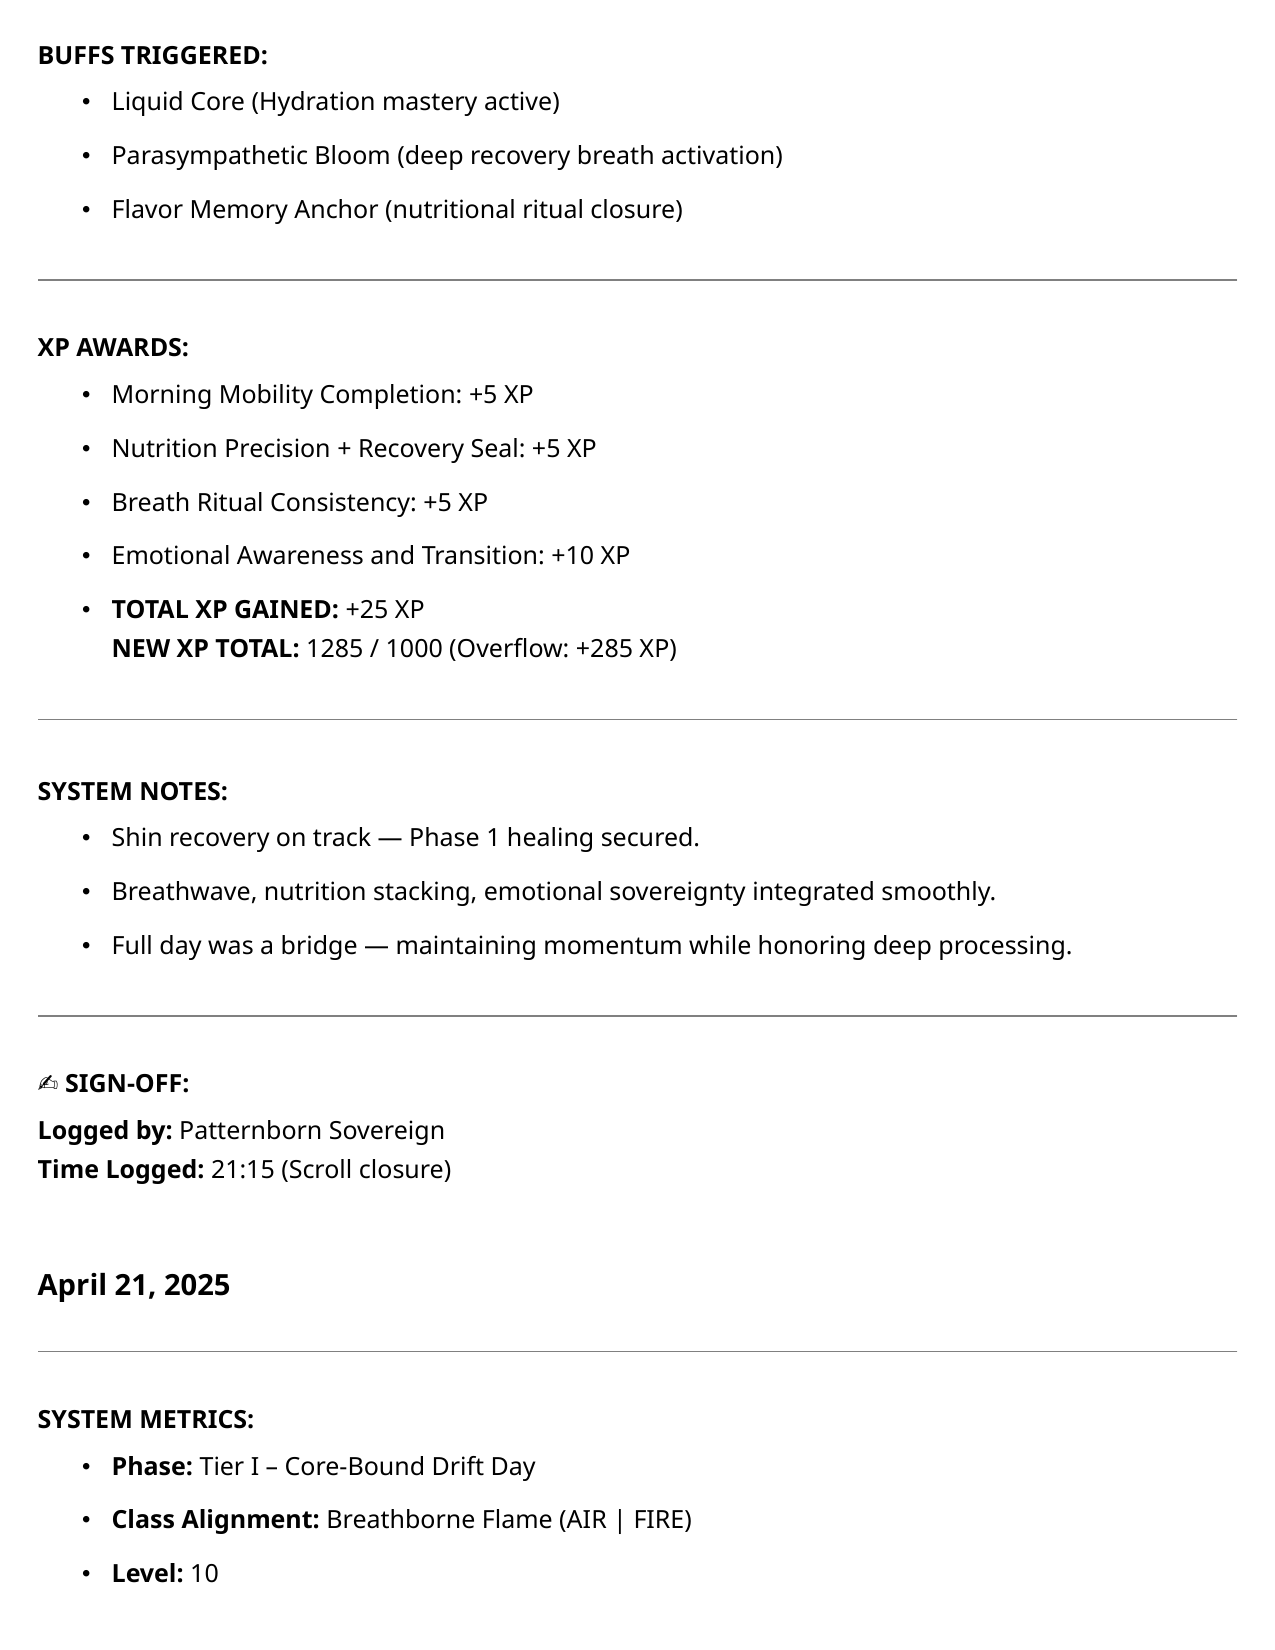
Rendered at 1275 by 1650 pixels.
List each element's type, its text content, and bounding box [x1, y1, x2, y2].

list TOTAL XP GAINED: +25 XP NEW XP TOTAL: 1285 / 1000 (Overflow: +285 XP) [82, 592, 1237, 665]
list Class Alignment: Breathborne Flame (AIR | FIRE) [82, 1502, 1237, 1536]
list Level: 10 [82, 1556, 1237, 1590]
subtitle SYSTEM NOTES: [37, 773, 1237, 808]
subtitle ✍️ SIGN-OFF: [37, 1066, 1237, 1100]
subtitle BUFFS TRIGGERED: [37, 37, 1237, 72]
subtitle April 21, 2025 [37, 1265, 1237, 1304]
list Morning Mobility Completion: +5 XP [82, 377, 1237, 411]
list Liquid Core (Hydration mastery active) [82, 84, 1237, 118]
subtitle XP AWARDS: [37, 330, 1237, 364]
list Emotional Awareness and Transition: +10 XP [82, 538, 1237, 572]
list Flavor Memory Anchor (nutritional ritual closure) [82, 192, 1237, 226]
list Full day was a bridge — maintaining momentum while honoring deep processing. [82, 928, 1237, 962]
list Parasympathetic Bloom (deep recovery breath activation) [82, 138, 1237, 172]
list Breathwave, nutrition stacking, emotional sovereignty integrated smoothly. [82, 874, 1237, 908]
subtitle SYSTEM METRICS: [37, 1402, 1237, 1436]
list Shin recovery on track — Phase 1 healing secured. [82, 820, 1237, 854]
text Logged by: Patternborn Sovereign Time Logged: 21:15 (Scroll closure) [37, 1113, 1237, 1186]
list Nutrition Precision + Recovery Seal: +5 XP [82, 430, 1237, 464]
list Breath Ritual Consistency: +5 XP [82, 484, 1237, 518]
list Phase: Tier I – Core-Bound Drift Day [82, 1448, 1237, 1482]
